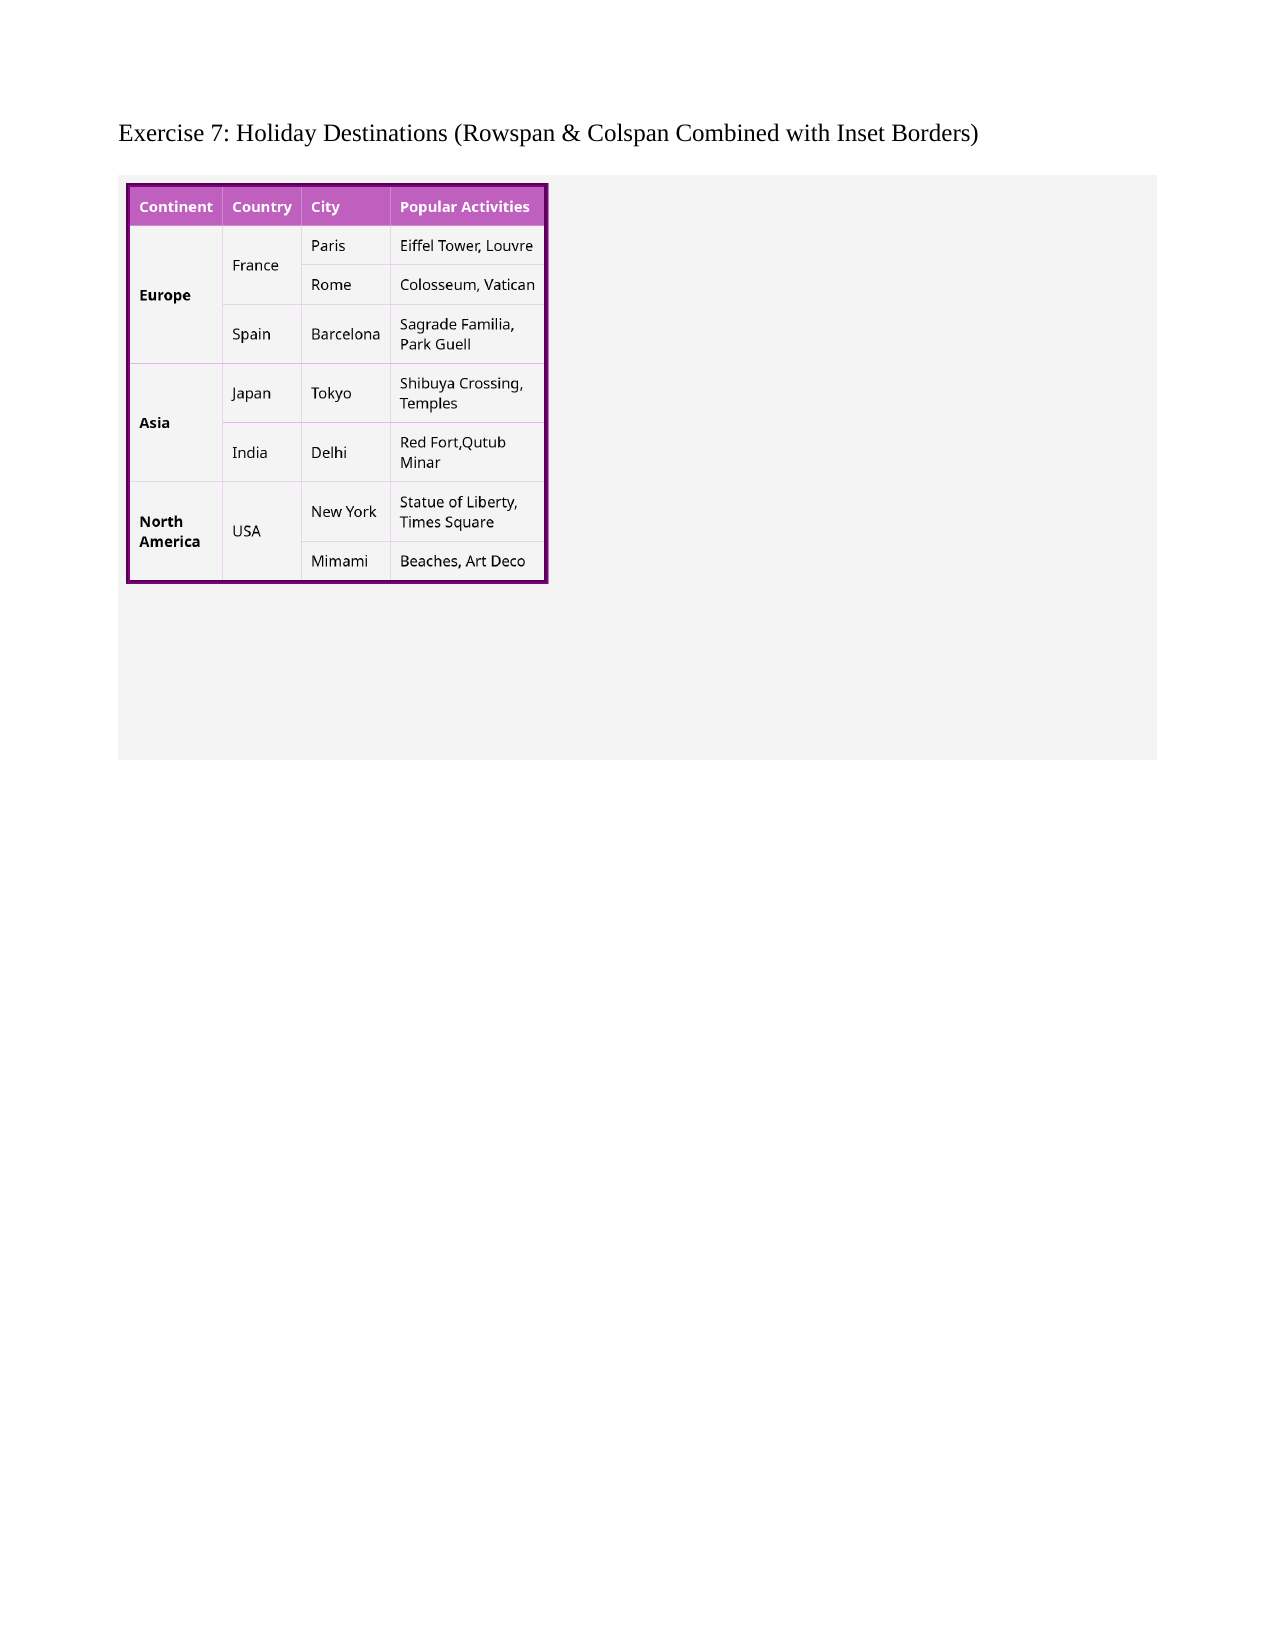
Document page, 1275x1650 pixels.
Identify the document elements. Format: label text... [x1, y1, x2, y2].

text Exercise 7: Holiday Destinations (Rowspan & Colspan Combined with Inset Borders) [118, 118, 1157, 147]
picture [118, 175, 1157, 760]
